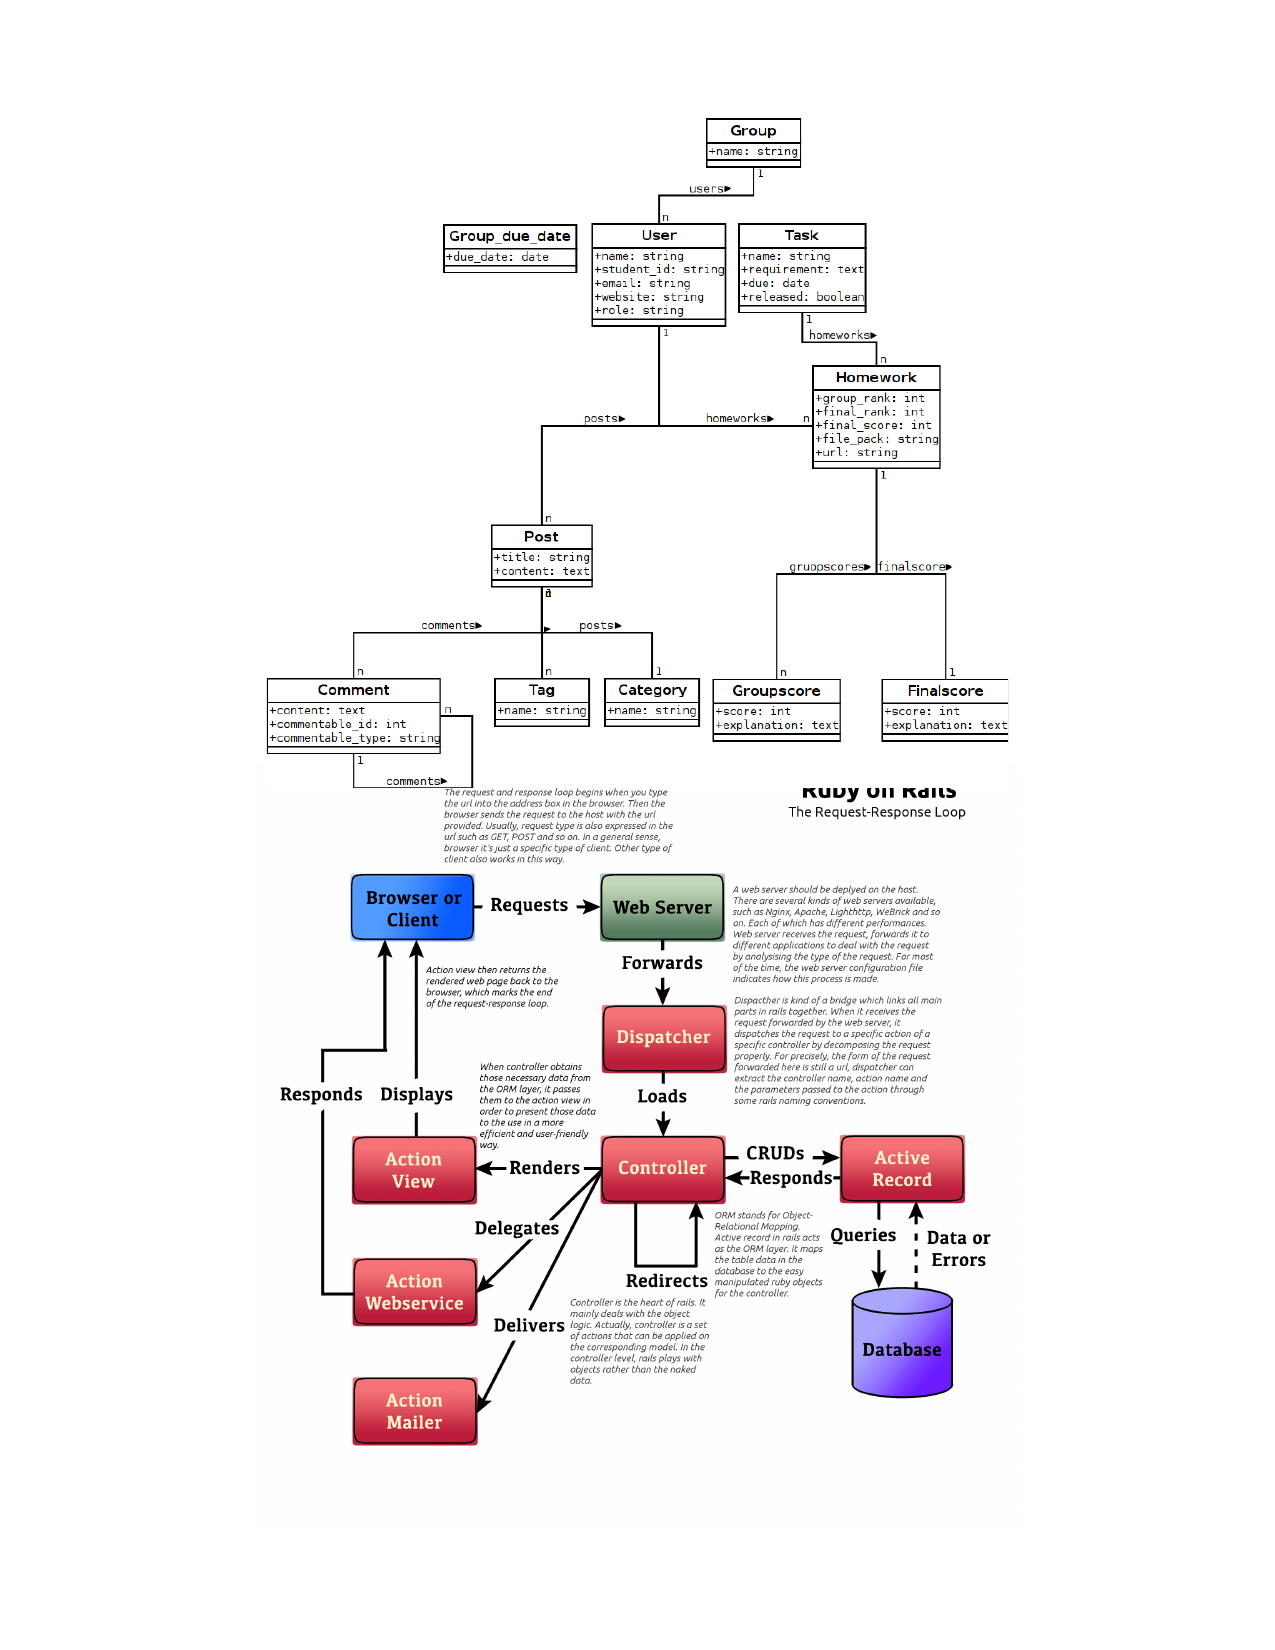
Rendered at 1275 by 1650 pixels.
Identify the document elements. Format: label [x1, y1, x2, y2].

picture [253, 118, 1022, 1532]
